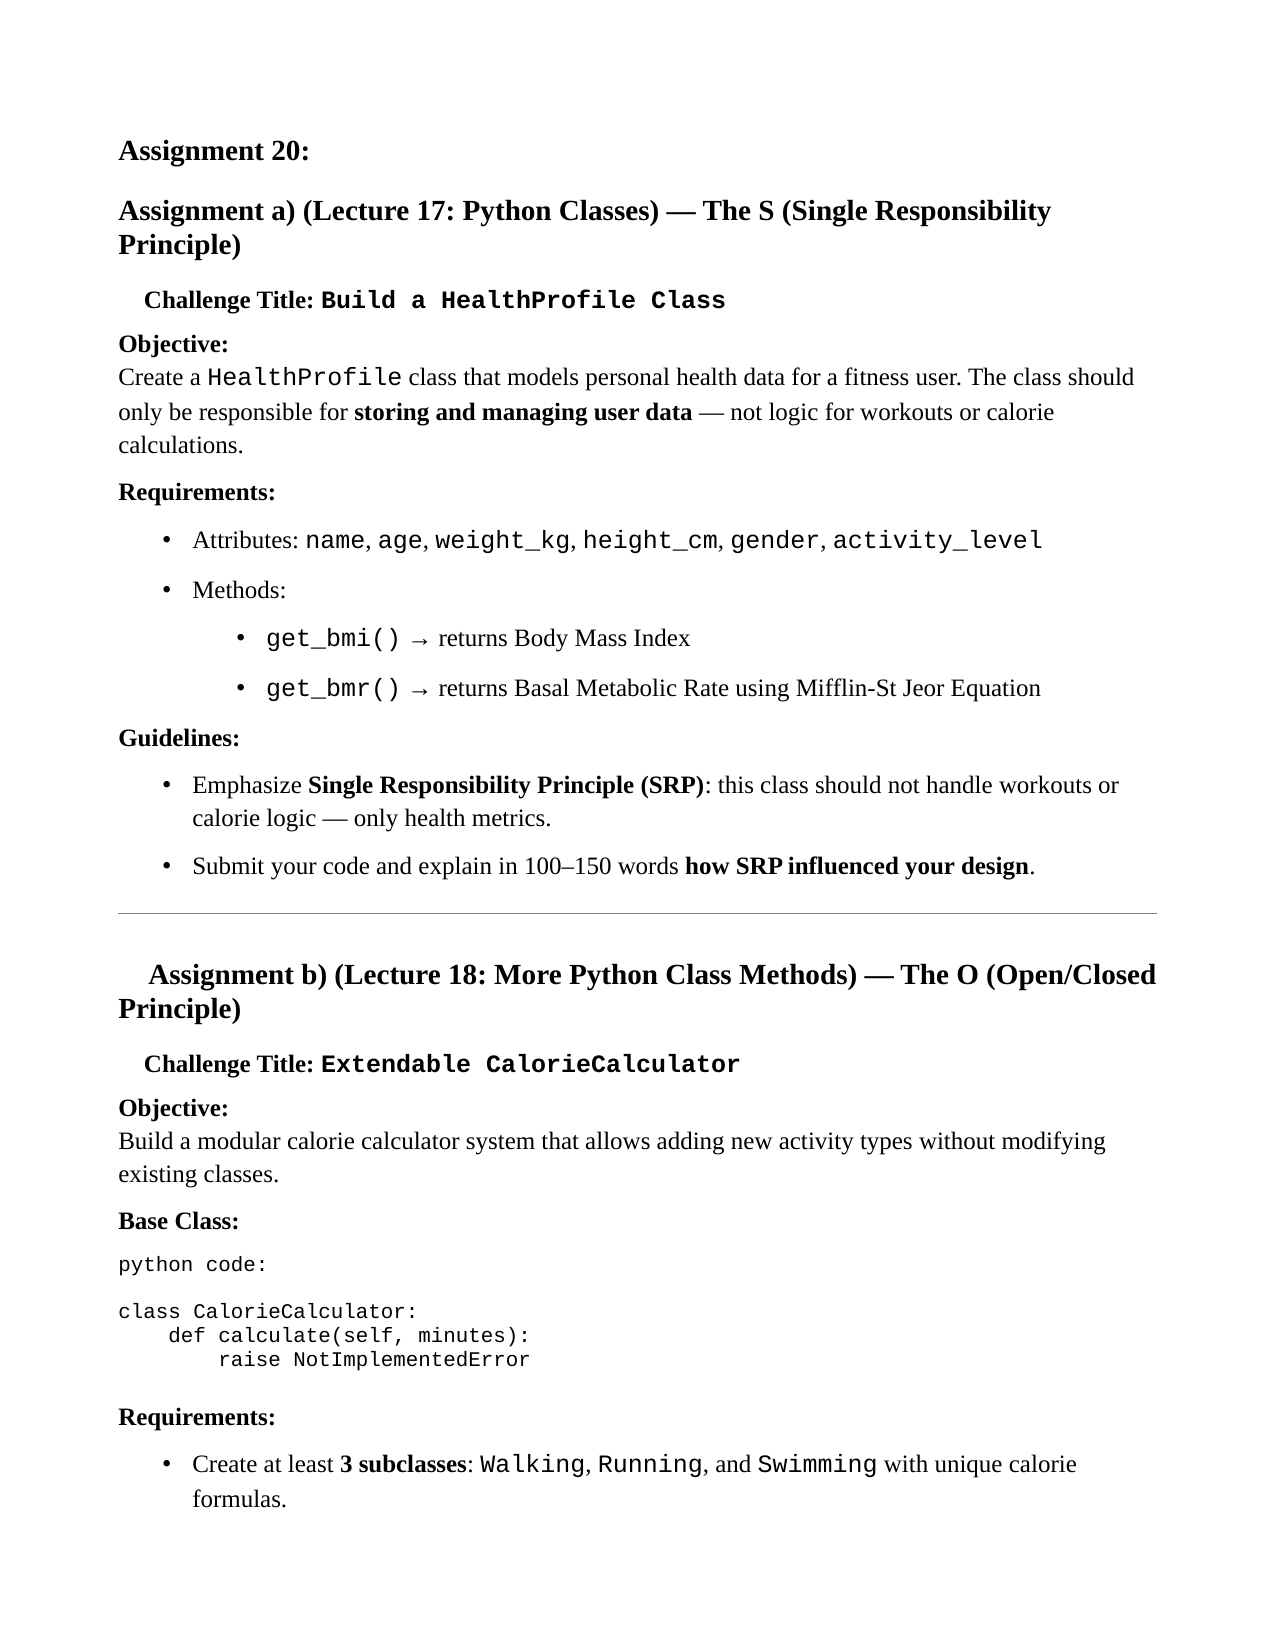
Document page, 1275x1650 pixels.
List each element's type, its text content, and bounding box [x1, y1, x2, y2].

subtitle Assignment 20: [118, 133, 1157, 166]
text python code: [118, 1254, 1157, 1278]
subtitle Assignment a) (Lecture 17: Python Classes) — The S (Single Responsibility Principle) [118, 193, 1157, 260]
text Requirements: [118, 1402, 1157, 1431]
subtitle 📝 Challenge Title: Extendable CalorieCalculator [118, 1049, 1157, 1080]
text Objective: Create a HealthProfile class that models personal health data for a fitness user. The class should only be responsible for storing and managing user data — not logic for workouts or calorie calculations. [118, 329, 1157, 459]
text def calculate(self, minutes): [118, 1325, 1157, 1349]
text raise NotImplementedError [118, 1349, 1157, 1372]
text Guidelines: [118, 723, 1157, 751]
subtitle 📝 Challenge Title: Build a HealthProfile Class [118, 285, 1157, 316]
list Emphasize Single Responsibility Principle (SRP): this class should not handle workouts or calorie logic — only health metrics. [162, 770, 1157, 832]
text class CalorieCalculator: [118, 1301, 1157, 1325]
text Requirements: [118, 477, 1157, 506]
list Attributes: name, age, weight_kg, height_cm, gender, activity_level [162, 525, 1157, 556]
list Submit your code and explain in 100–150 words how SRP influenced your design. [162, 851, 1157, 880]
subtitle 🔁 Assignment b) (Lecture 18: More Python Class Methods) — The O (Open/Closed Principle) [118, 957, 1157, 1024]
list Methods: [162, 575, 1157, 604]
list Create at least 3 subclasses: Walking, Running, and Swimming with unique calorie formulas. [162, 1449, 1157, 1513]
list get_bmr() → returns Basal Metabolic Rate using Mifflin-St Jeor Equation [236, 673, 1157, 703]
text Objective: Build a modular calorie calculator system that allows adding new activity types without modifying existing classes. [118, 1093, 1157, 1188]
text Base Class: [118, 1206, 1157, 1235]
list get_bmi() → returns Body Mass Index [236, 623, 1157, 653]
